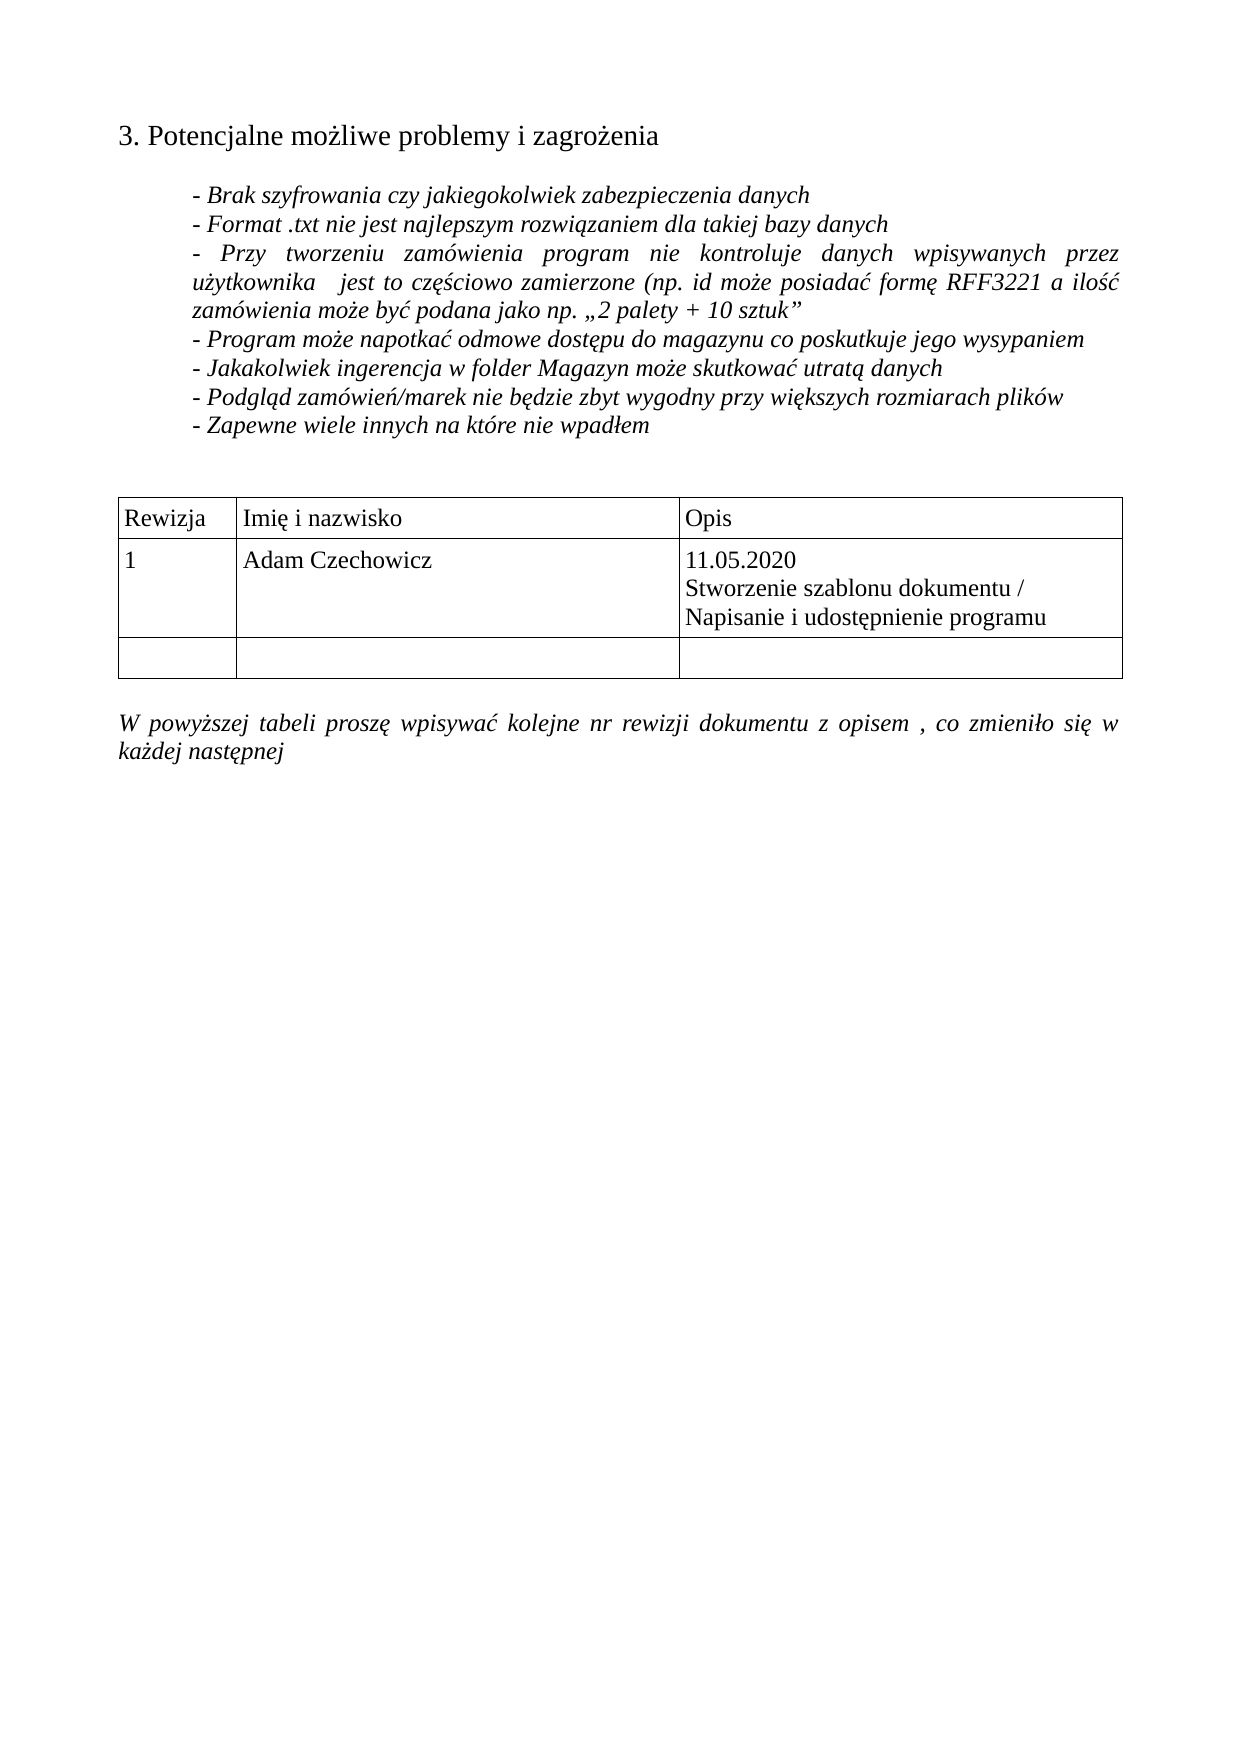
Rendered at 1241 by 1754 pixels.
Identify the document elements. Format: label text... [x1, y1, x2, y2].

text 3. Potencjalne możliwe problemy i zagrożenia [118, 118, 1122, 152]
table_header Rewizja [119, 498, 236, 538]
table_cell [237, 638, 679, 678]
text - Zapewne wiele innych na które nie wpadłem [192, 410, 1122, 439]
table_cell [680, 638, 1122, 678]
text - Podgląd zamówień/marek nie będzie zbyt wygodny przy większych rozmiarach plików [192, 382, 1122, 410]
table_cell 11.05.2020 Stworzenie szablonu dokumentu / Napisanie i udostępnienie programu [680, 539, 1122, 637]
text W powyższej tabeli proszę wpisywać kolejne nr rewizji dokumentu z opisem , co zmieniło się w każdej następnej [118, 708, 1122, 765]
text - Przy tworzeniu zamówienia program nie kontroluje danych wpisywanych przez użytkownika jest to częściowo zamierzone (np. id może posiadać formę RFF3221 a ilość zamówienia może być podana jako np. „2 palety + 10 sztuk” [192, 238, 1122, 324]
table_header Imię i nazwisko [237, 498, 679, 538]
table_cell [119, 638, 236, 678]
table_header Opis [680, 498, 1122, 538]
text - Program może napotkać odmowe dostępu do magazynu co poskutkuje jego wysypaniem [192, 324, 1122, 353]
text - Format .txt nie jest najlepszym rozwiązaniem dla takiej bazy danych [118, 209, 1122, 238]
text - Brak szyfrowania czy jakiegokolwiek zabezpieczenia danych [118, 180, 1122, 209]
table_cell Adam Czechowicz [237, 539, 679, 637]
table_cell 1 [119, 539, 236, 637]
text - Jakakolwiek ingerencja w folder Magazyn może skutkować utratą danych [192, 353, 1122, 382]
